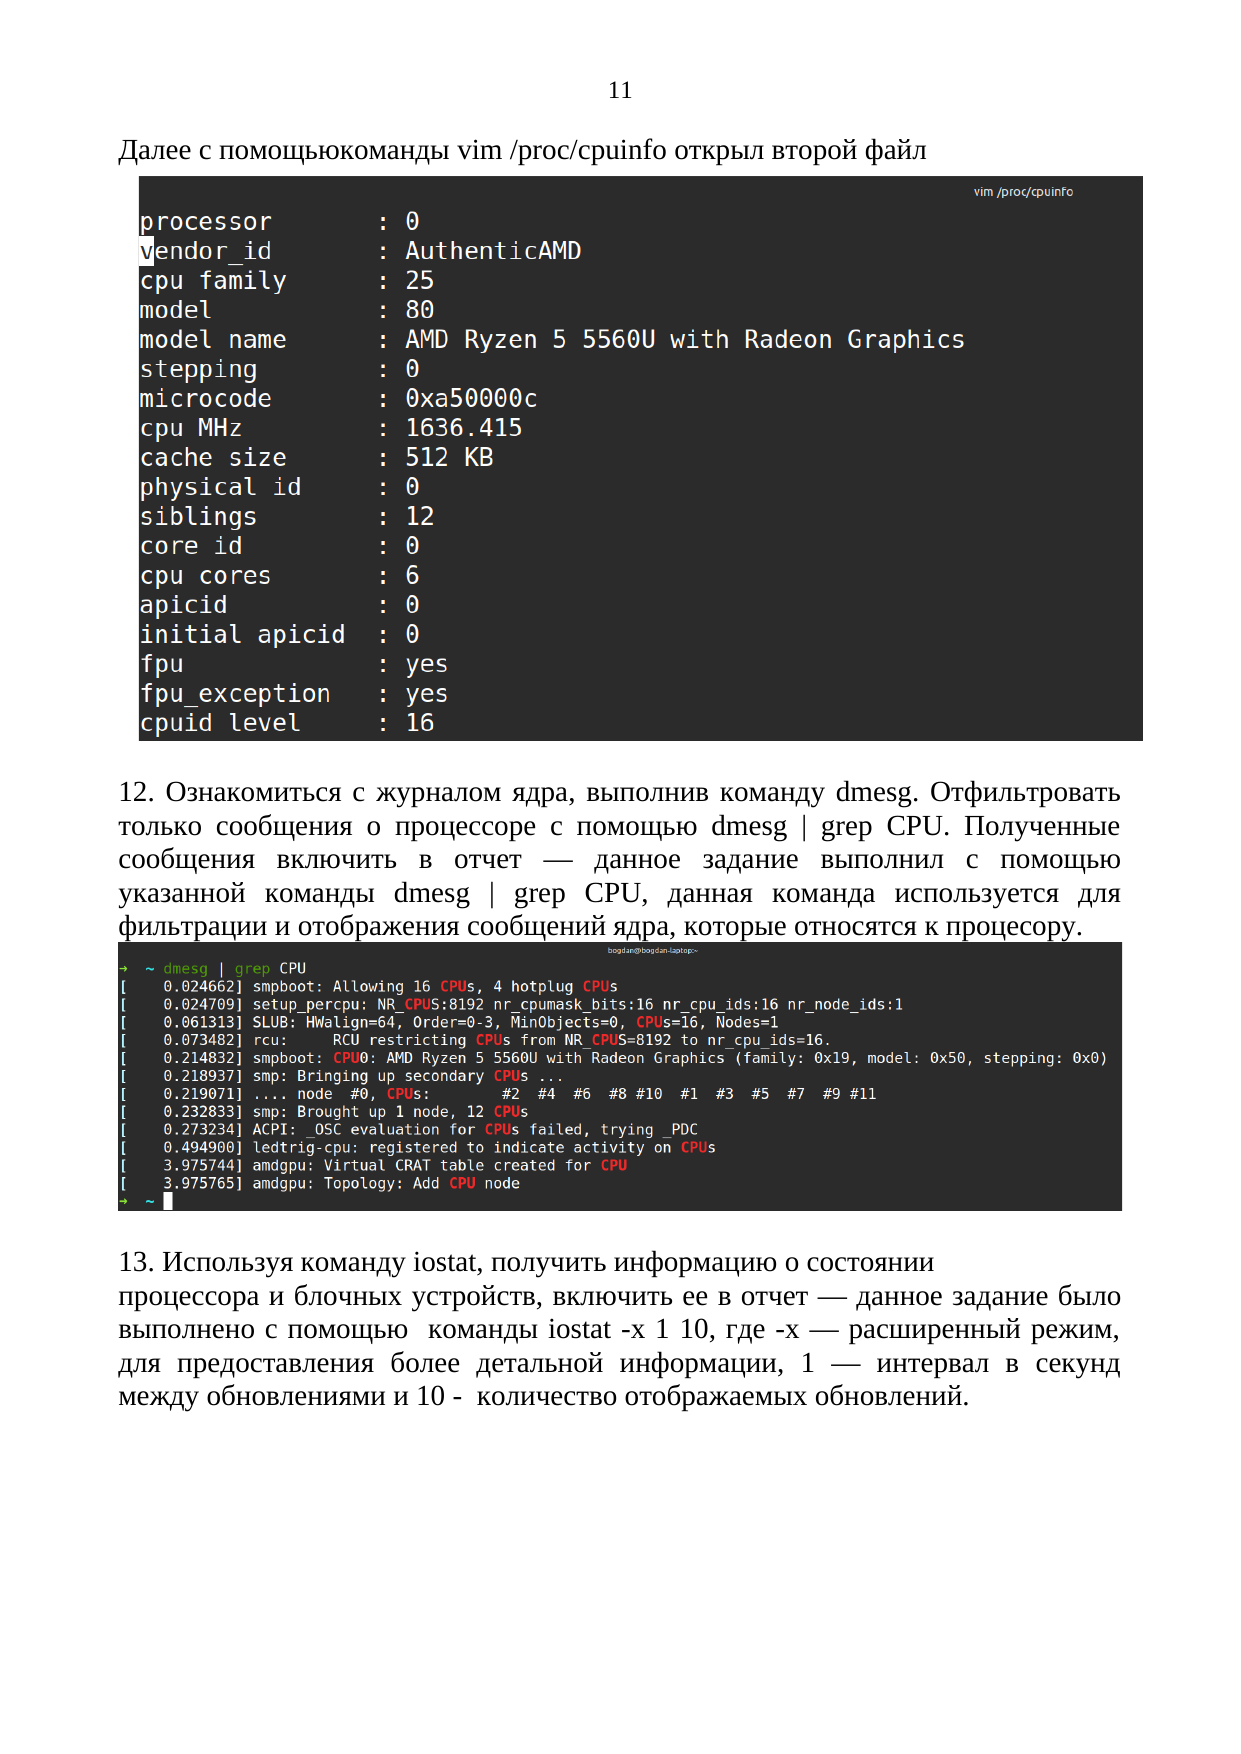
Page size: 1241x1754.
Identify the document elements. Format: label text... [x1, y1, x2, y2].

text 12. Ознакомиться с журналом ядра, выполнив команду dmesg. Отфильтровать только сообщения о процессоре с помощью dmesg | grep CPU. Полученные сообщения включить в отчет — данное задание выполнил с помощью указанной команды dmesg | grep CPU, данная команда используется для фильтрации и отображения сообщений ядра, которые относятся к процесору. [118, 774, 1122, 942]
picture [138, 176, 1143, 741]
picture [118, 942, 1123, 1211]
text процессора и блочных устройств, включить ее в отчет — данное задание было выполнено с помощью команды iostat -x 1 10, где -x — расширенный режим, для предоставления более детальной информации, 1 — интервал в секунд между обновлениями и 10 - количество отображаемых обновлений. [118, 1278, 1122, 1412]
text 13. Используя команду iostat, получить информацию о состоянии [118, 1244, 1122, 1278]
text Далее с помощьюкоманды vim /proc/cpuinfo открыл второй файл [118, 132, 1122, 166]
